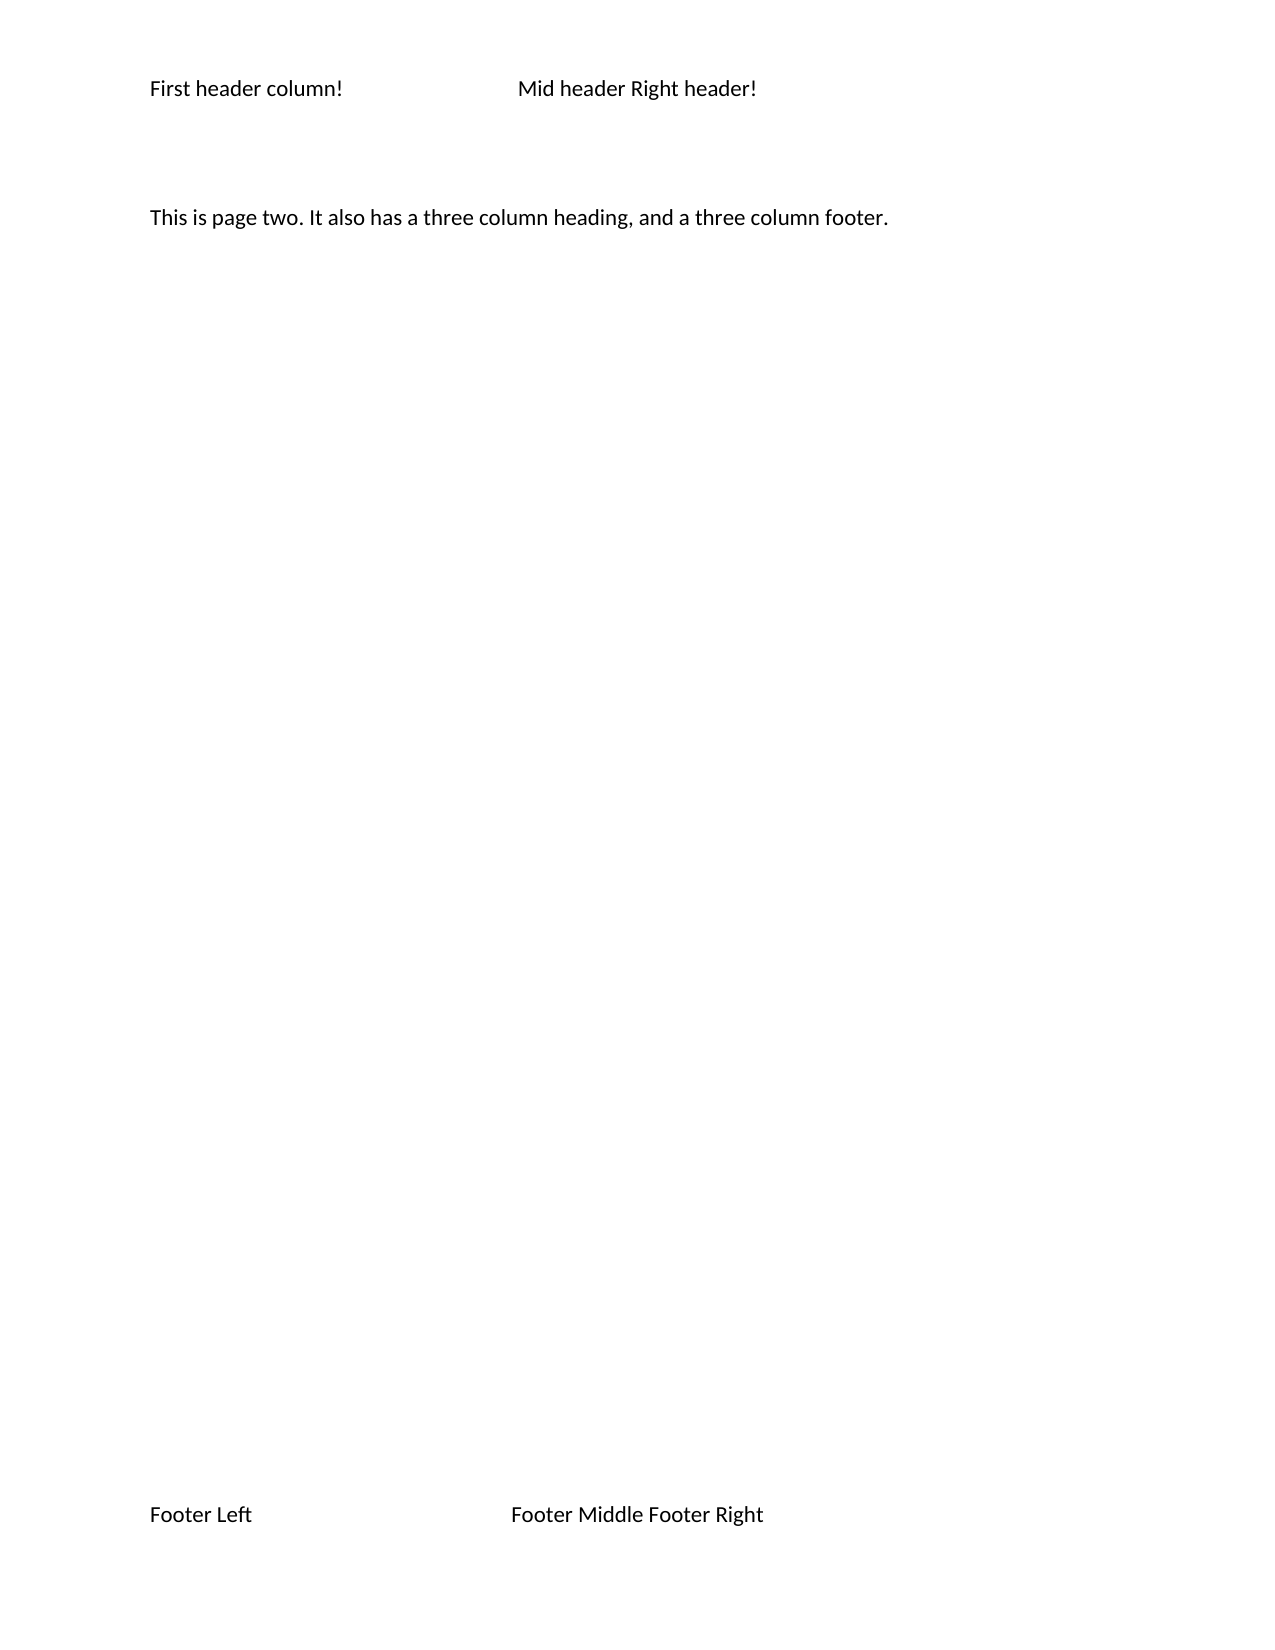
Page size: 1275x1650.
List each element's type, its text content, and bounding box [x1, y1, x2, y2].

text This is page two. It also has a three column heading, and a three column footer. [150, 203, 1125, 231]
